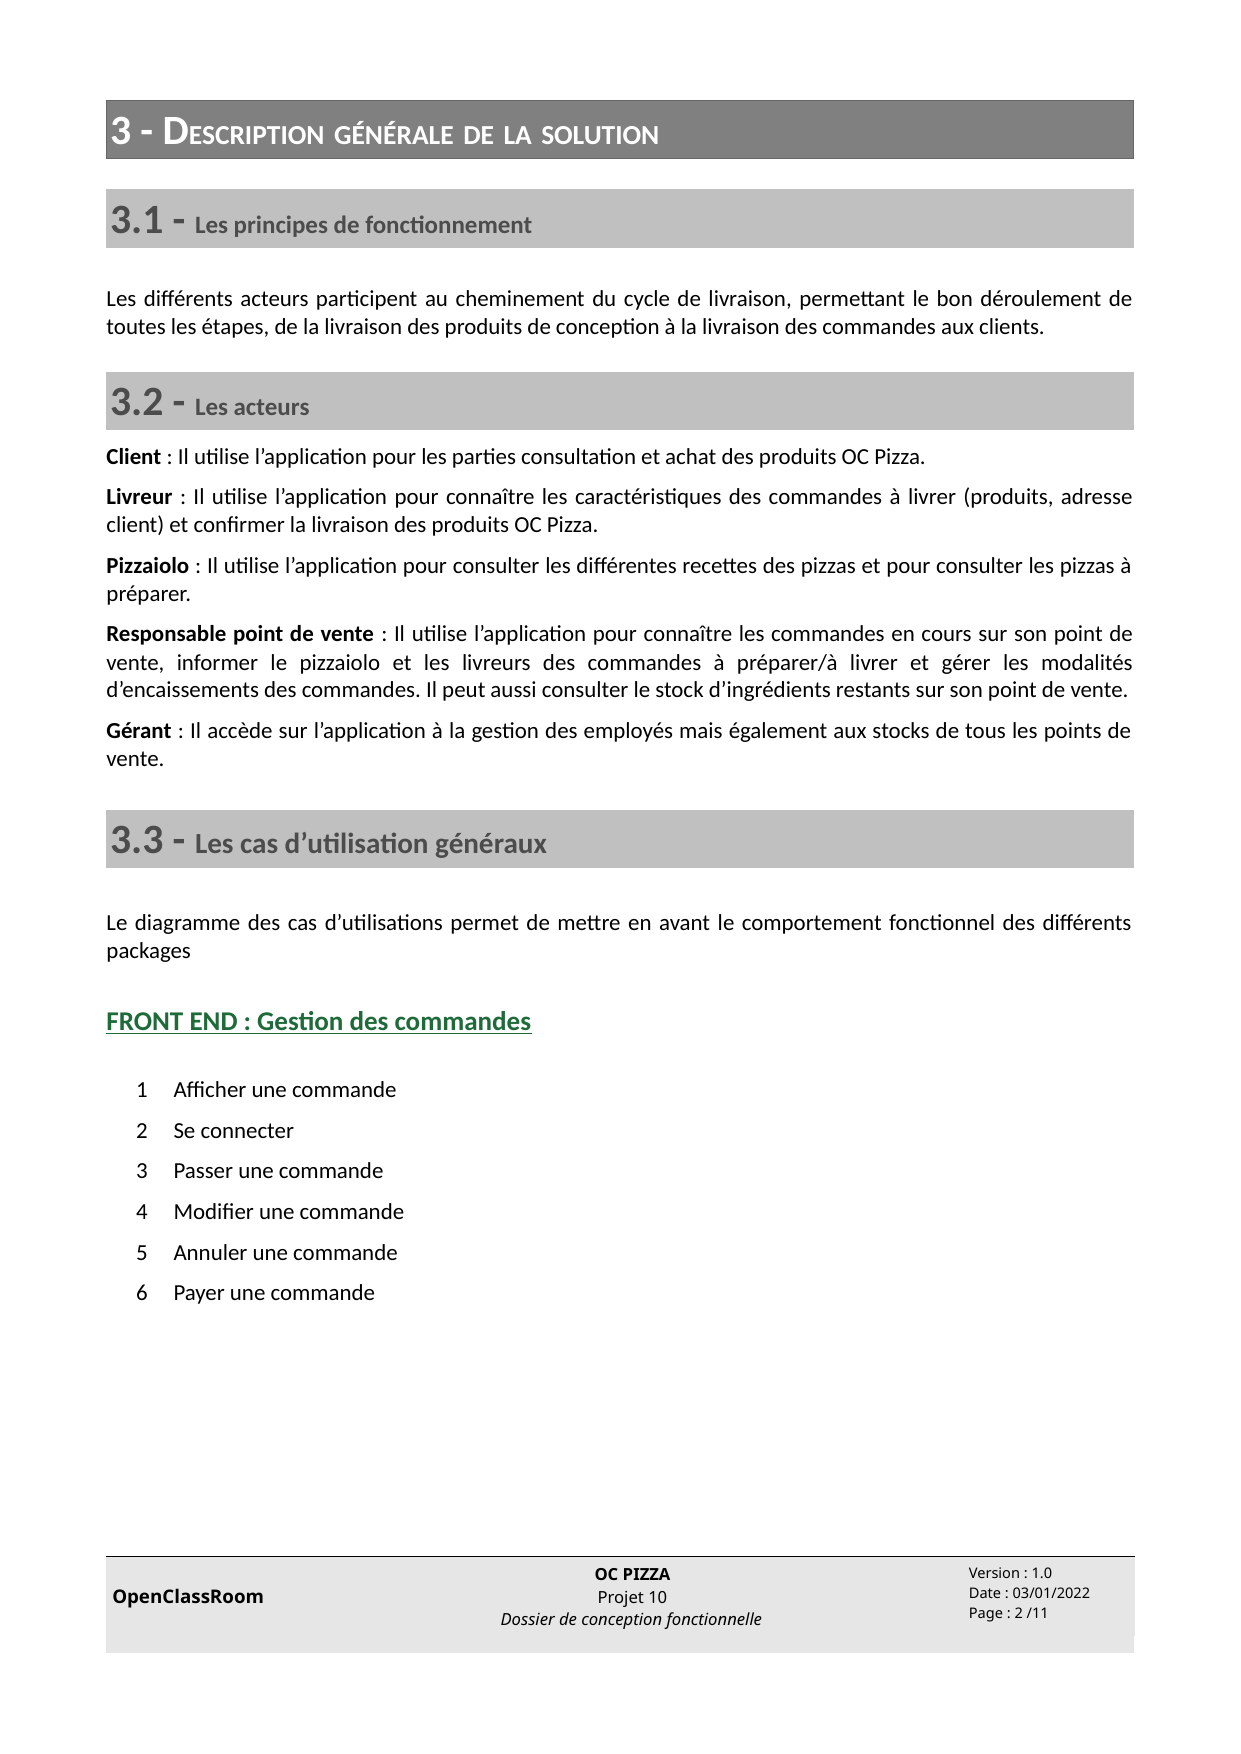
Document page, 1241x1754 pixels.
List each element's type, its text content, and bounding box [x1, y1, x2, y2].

list Modifier une commande [136, 1197, 1134, 1225]
subtitle Les acteurs [107, 373, 1133, 429]
text Pizzaiolo : Il utilise l’application pour consulter les différentes recettes des pizzas et pour consulter les pizzas à préparer. [106, 551, 1134, 607]
subtitle Description générale de la solution [107, 101, 1133, 158]
subtitle Les cas d’utilisation généraux [107, 811, 1133, 867]
text Les différents acteurs participent au cheminement du cycle de livraison, permettant le bon déroulement de toutes les étapes, de la livraison des produits de conception à la livraison des commandes aux clients. [106, 284, 1134, 341]
text Responsable point de vente : Il utilise l’application pour connaître les commandes en cours sur son point de vente, informer le pizzaiolo et les livreurs des commandes à préparer/à livrer et gérer les modalités d’encaissements des commandes. Il peut aussi consulter le stock d’ingrédients restants sur son point de vente. [106, 619, 1134, 704]
list Payer une commande [136, 1278, 1134, 1306]
text FRONT END : Gestion des commandes [106, 1004, 1134, 1037]
text Livreur : Il utilise l’application pour connaître les caractéristiques des commandes à livrer (produits, adresse client) et confirmer la livraison des produits OC Pizza. [106, 482, 1134, 538]
list Se connecter [136, 1116, 1134, 1144]
text Le diagramme des cas d’utilisations permet de mettre en avant le comportement fonctionnel des différents packages [106, 908, 1134, 964]
list Passer une commande [136, 1157, 1134, 1185]
text Client : Il utilise l’application pour les parties consultation et achat des produits OC Pizza. [106, 442, 1134, 470]
subtitle Les principes de fonctionnement [107, 190, 1133, 247]
list Annuler une commande [136, 1238, 1134, 1266]
text Gérant : Il accède sur l’application à la gestion des employés mais également aux stocks de tous les points de vente. [106, 716, 1134, 772]
list Afficher une commande [136, 1076, 1134, 1104]
